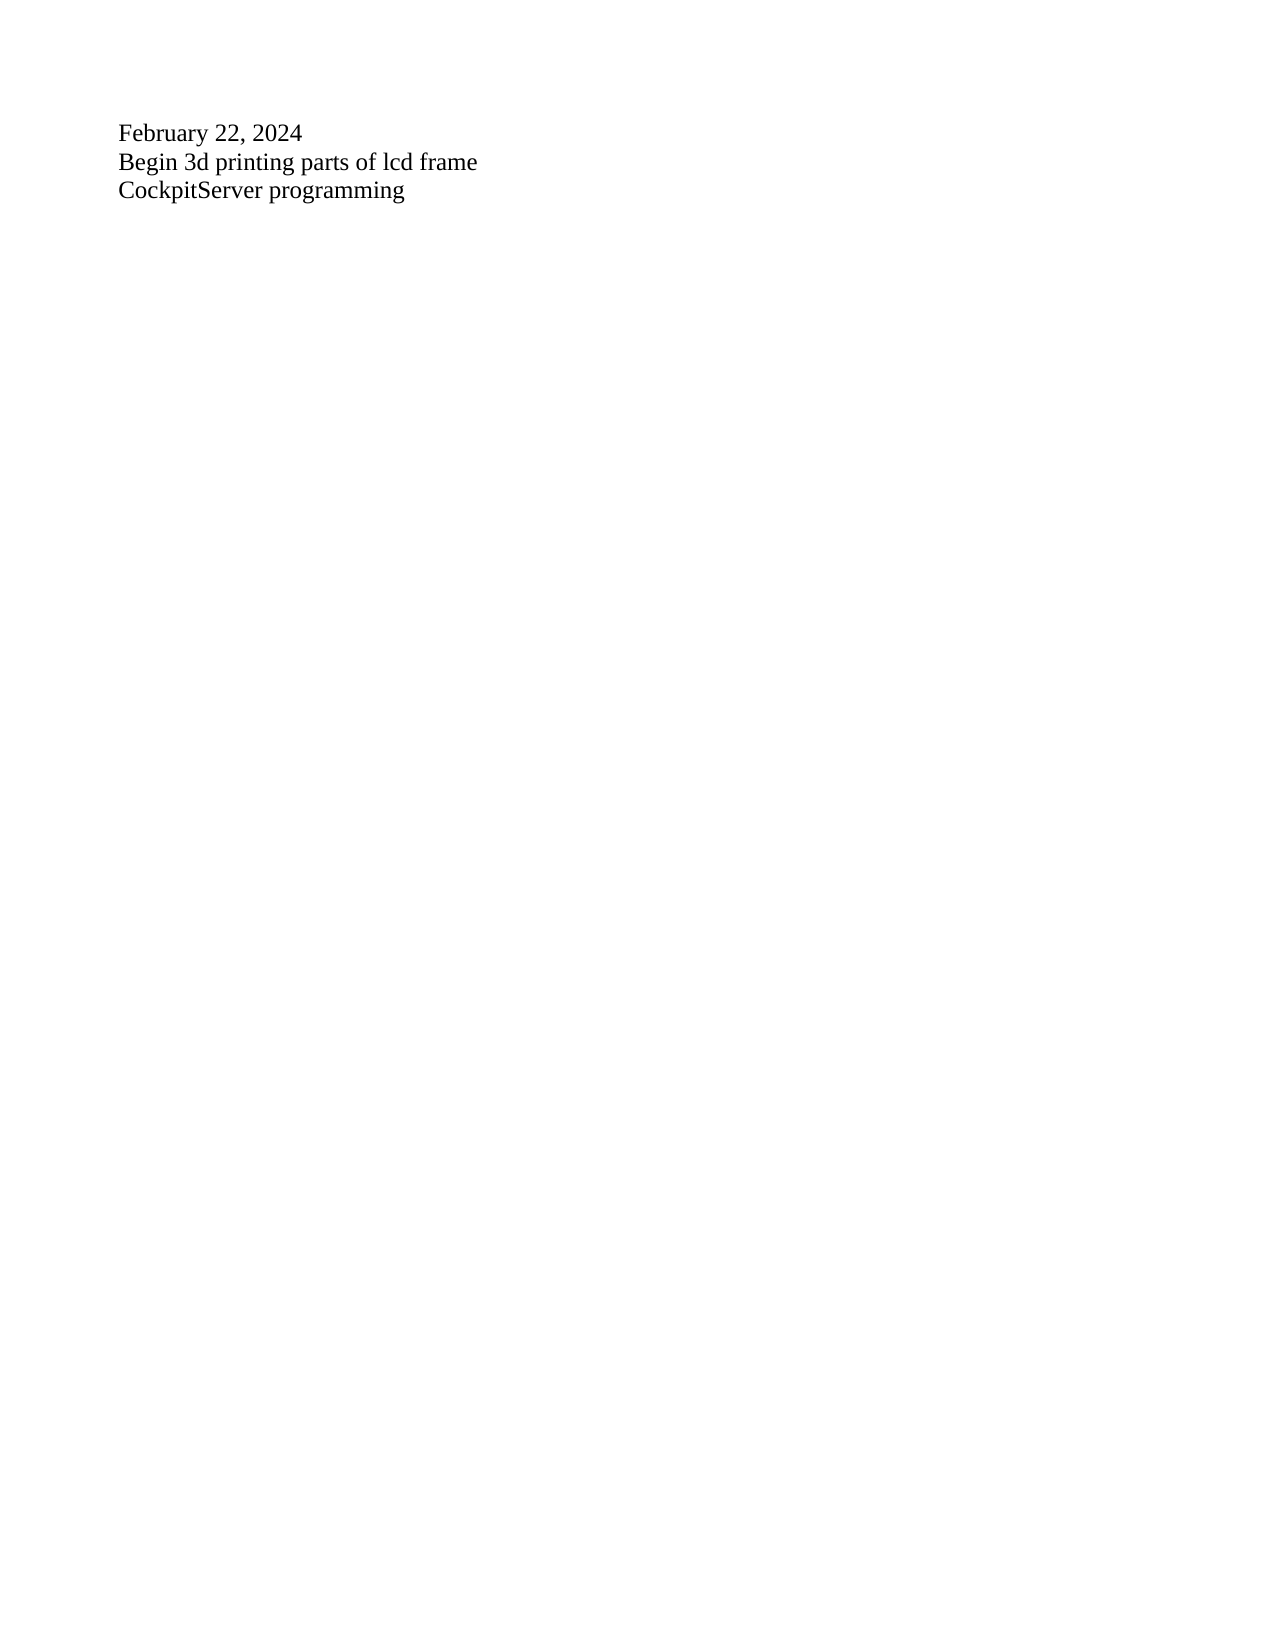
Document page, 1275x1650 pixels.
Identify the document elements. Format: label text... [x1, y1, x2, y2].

text Begin 3d printing parts of lcd frame [118, 147, 1157, 176]
text February 22, 2024 [118, 118, 1157, 147]
text CockpitServer programming [118, 176, 1157, 204]
